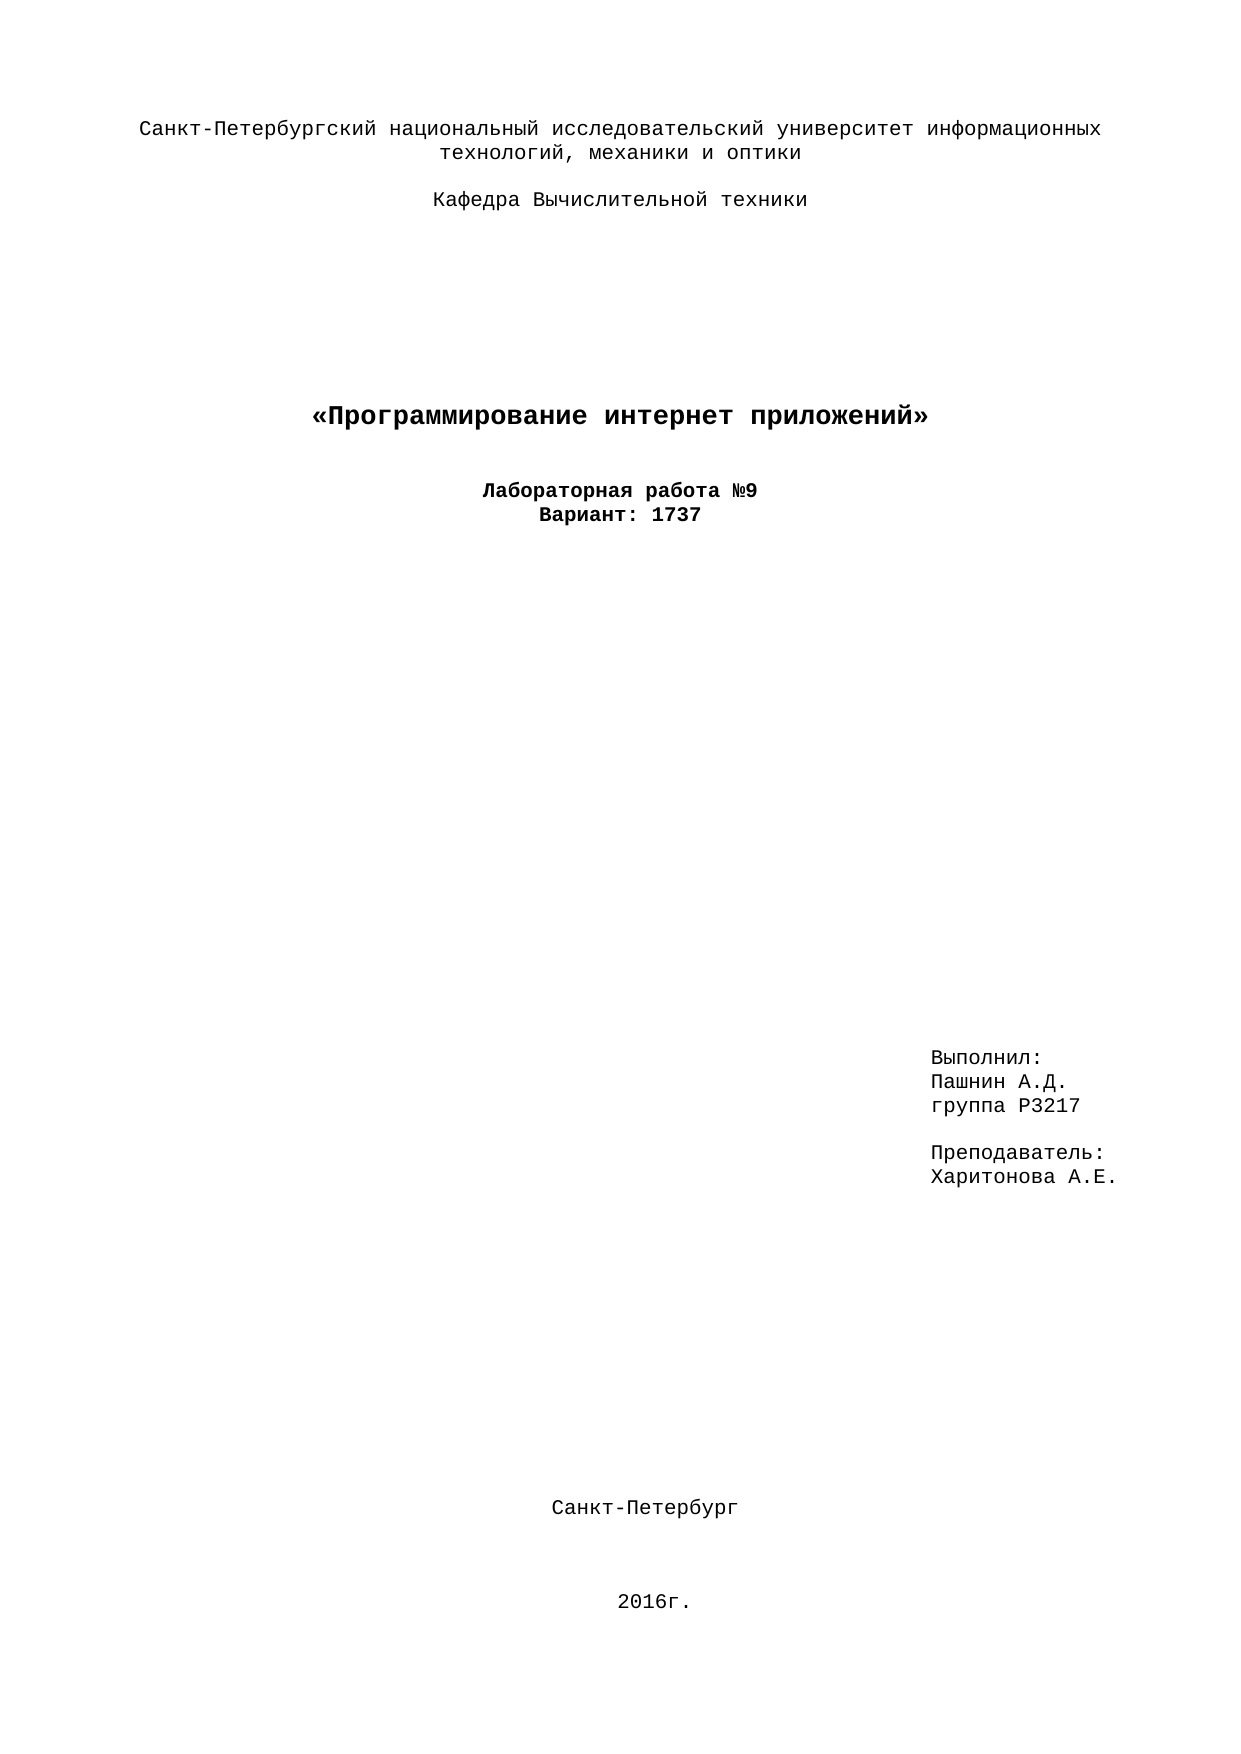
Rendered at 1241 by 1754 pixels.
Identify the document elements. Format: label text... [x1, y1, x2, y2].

text Преподаватель: [118, 1142, 1122, 1166]
text Пашнин А.Д. [118, 1071, 1122, 1095]
text 2016г. [118, 1591, 1122, 1615]
text Кафедра Вычислительной техники [118, 189, 1122, 213]
text Лабораторная работа №9 [118, 480, 1122, 503]
text Вариант: 1737 [118, 503, 1122, 527]
text Санкт-Петербург [118, 1497, 1122, 1520]
text «Программирование интернет приложений» [118, 402, 1122, 433]
text группа P3217 [118, 1095, 1122, 1118]
text Харитонова А.Е. [118, 1166, 1122, 1189]
text Выполнил: [118, 1047, 1122, 1071]
text Санкт-Петербургский национальный исследовательский университет информационных технологий, механики и оптики [118, 118, 1122, 165]
